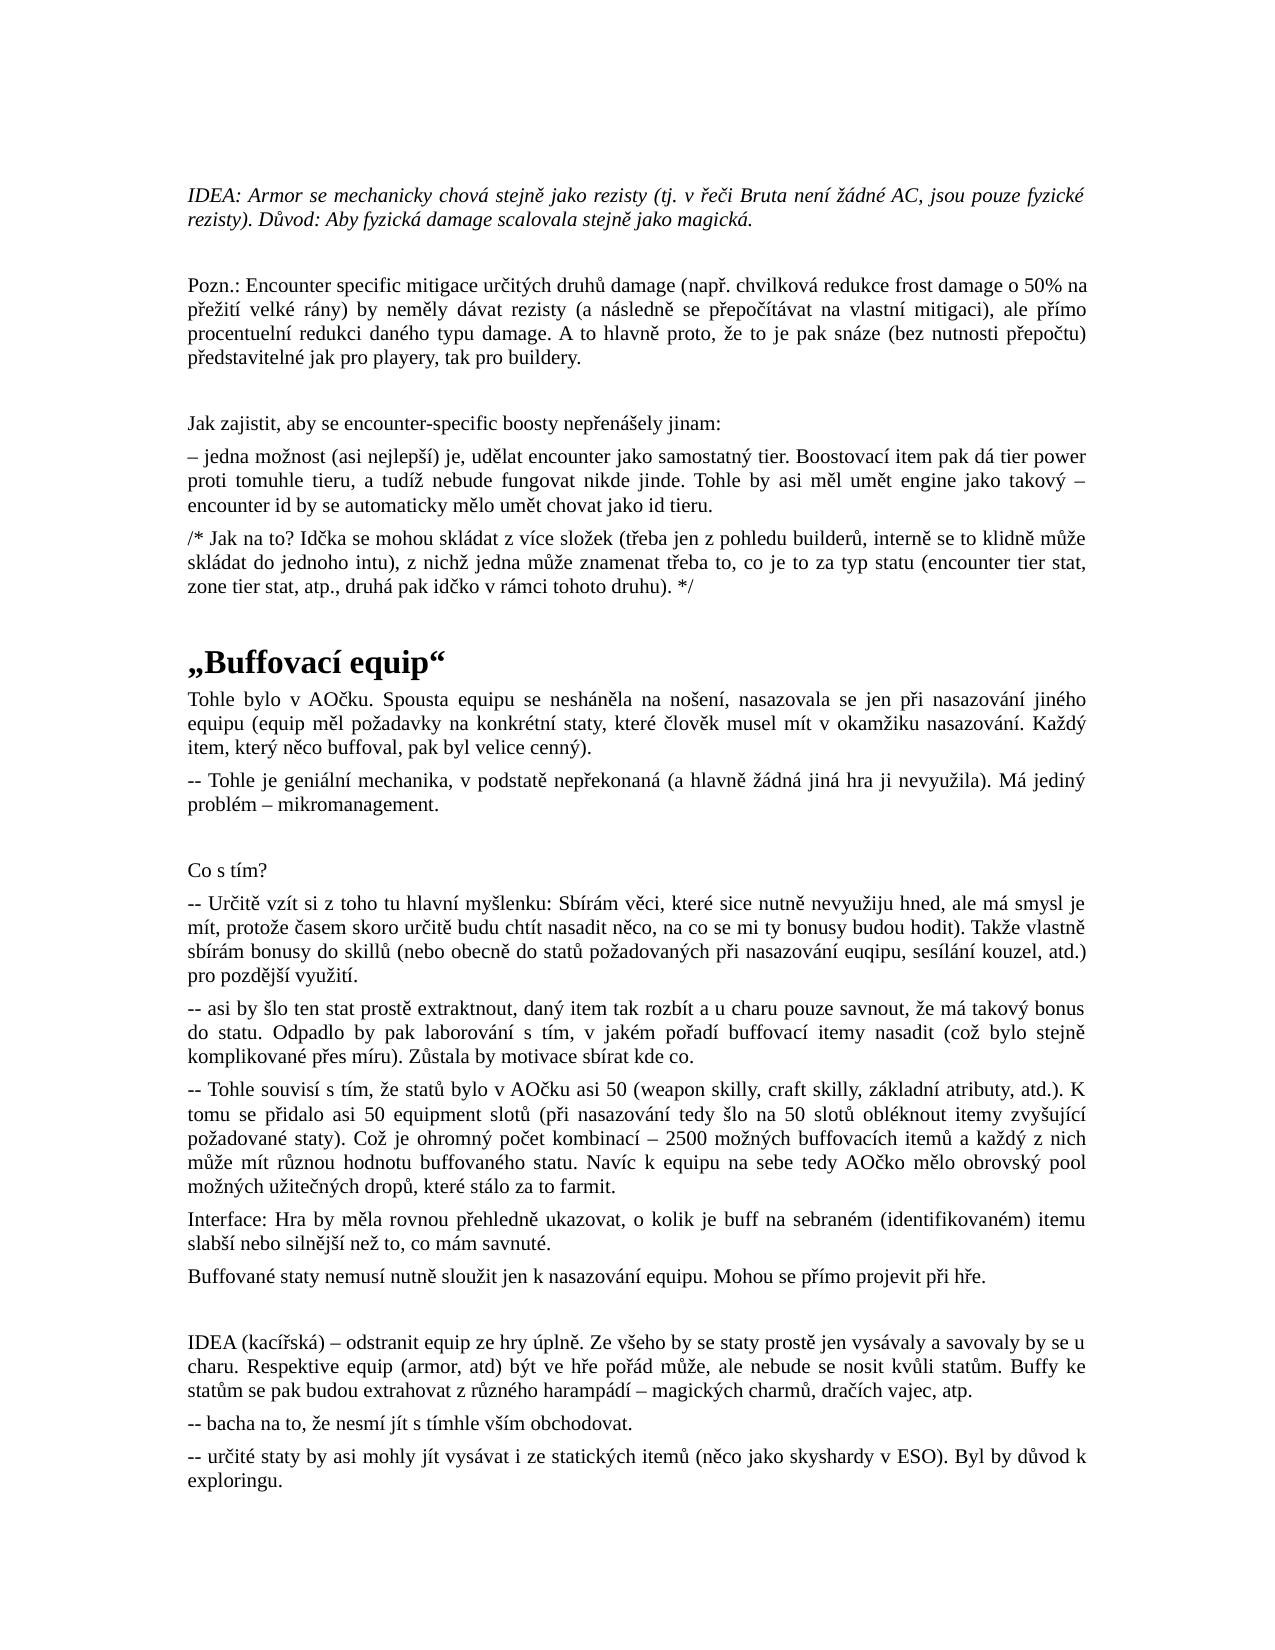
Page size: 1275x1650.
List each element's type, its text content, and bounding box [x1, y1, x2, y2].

text Co s tím? [187, 858, 1087, 882]
text Jak zajistit, aby se encounter-specific boosty nepřenášely jinam: [187, 411, 1087, 435]
text IDEA: Armor se mechanicky chová stejně jako rezisty (tj. v řeči Bruta není žádné AC, jsou pouze fyzické rezisty). Důvod: Aby fyzická damage scalovala stejně jako magická. [187, 183, 1087, 231]
text IDEA (kacířská) – odstranit equip ze hry úplně. Ze všeho by se staty prostě jen vysávaly a savovaly by se u charu. Respektive equip (armor, atd) být ve hře pořád může, ale nebude se nosit kvůli statům. Buffy ke statům se pak budou extrahovat z různého harampádí – magických charmů, dračích vajec, atp. [187, 1330, 1087, 1402]
text -- určité staty by asi mohly jít vysávat i ze statických itemů (něco jako skyshardy v ESO). Byl by důvod k exploringu. [187, 1444, 1087, 1492]
text -- bacha na to, že nesmí jít s tímhle vším obchodovat. [187, 1411, 1087, 1435]
text /* Jak na to? Idčka se mohou skládat z více složek (třeba jen z pohledu builderů, interně se to klidně může skládat do jednoho intu), z nichž jedna může znamenat třeba to, co je to za typ statu (encounter tier stat, zone tier stat, atp., druhá pak idčko v rámci tohoto druhu). */ [187, 526, 1087, 598]
text -- Tohle je geniální mechanika, v podstatě nepřekonaná (a hlavně žádná jiná hra ji nevyužila). Má jediný problém – mikromanagement. [187, 768, 1087, 816]
text Pozn.: Encounter specific mitigace určitých druhů damage (např. chvilková redukce frost damage o 50% na přežití velké rány) by neměly dávat rezisty (a následně se přepočítávat na vlastní mitigaci), ale přímo procentuelní redukci daného typu damage. A to hlavně proto, že to je pak snáze (bez nutnosti přepočtu) představitelné jak pro playery, tak pro buildery. [187, 273, 1087, 369]
text -- Tohle souvisí s tím, že statů bylo v AOčku asi 50 (weapon skilly, craft skilly, základní atributy, atd.). K tomu se přidalo asi 50 equipment slotů (při nasazování tedy šlo na 50 slotů obléknout itemy zvyšující požadované staty). Což je ohromný počet kombinací – 2500 možných buffovacích itemů a každý z nich může mít různou hodnotu buffovaného statu. Navíc k equipu na sebe tedy AOčko mělo obrovský pool možných užitečných dropů, které stálo za to farmit. [187, 1077, 1087, 1198]
text Buffované staty nemusí nutně sloužit jen k nasazování equipu. Mohou se přímo projevit při hře. [187, 1264, 1087, 1288]
text -- Určitě vzít si z toho tu hlavní myšlenku: Sbírám věci, které sice nutně nevyužiju hned, ale má smysl je mít, protože časem skoro určitě budu chtít nasadit něco, na co se mi ty bonusy budou hodit). Takže vlastně sbírám bonusy do skillů (nebo obecně do statů požadovaných při nasazování euqipu, sesílání kouzel, atd.) pro pozdější využití. [187, 891, 1087, 987]
text Interface: Hra by měla rovnou přehledně ukazovat, o kolik je buff na sebraném (identifikovaném) itemu slabší nebo silnější než to, co mám savnuté. [187, 1207, 1087, 1255]
subtitle „Buffovací equip“ [187, 642, 1087, 681]
text Tohle bylo v AOčku. Spousta equipu se nesháněla na nošení, nasazovala se jen při nasazování jiného equipu (equip měl požadavky na konkrétní staty, které člověk musel mít v okamžiku nasazování. Každý item, který něco buffoval, pak byl velice cenný). [187, 687, 1087, 759]
text – jedna možnost (asi nejlepší) je, udělat encounter jako samostatný tier. Boostovací item pak dá tier power proti tomuhle tieru, a tudíž nebude fungovat nikde jinde. Tohle by asi měl umět engine jako takový – encounter id by se automaticky mělo umět chovat jako id tieru. [187, 444, 1087, 517]
text -- asi by šlo ten stat prostě extraktnout, daný item tak rozbít a u charu pouze savnout, že má takový bonus do statu. Odpadlo by pak laborování s tím, v jakém pořadí buffovací itemy nasadit (což bylo stejně komplikované přes míru). Zůstala by motivace sbírat kde co. [187, 996, 1087, 1068]
